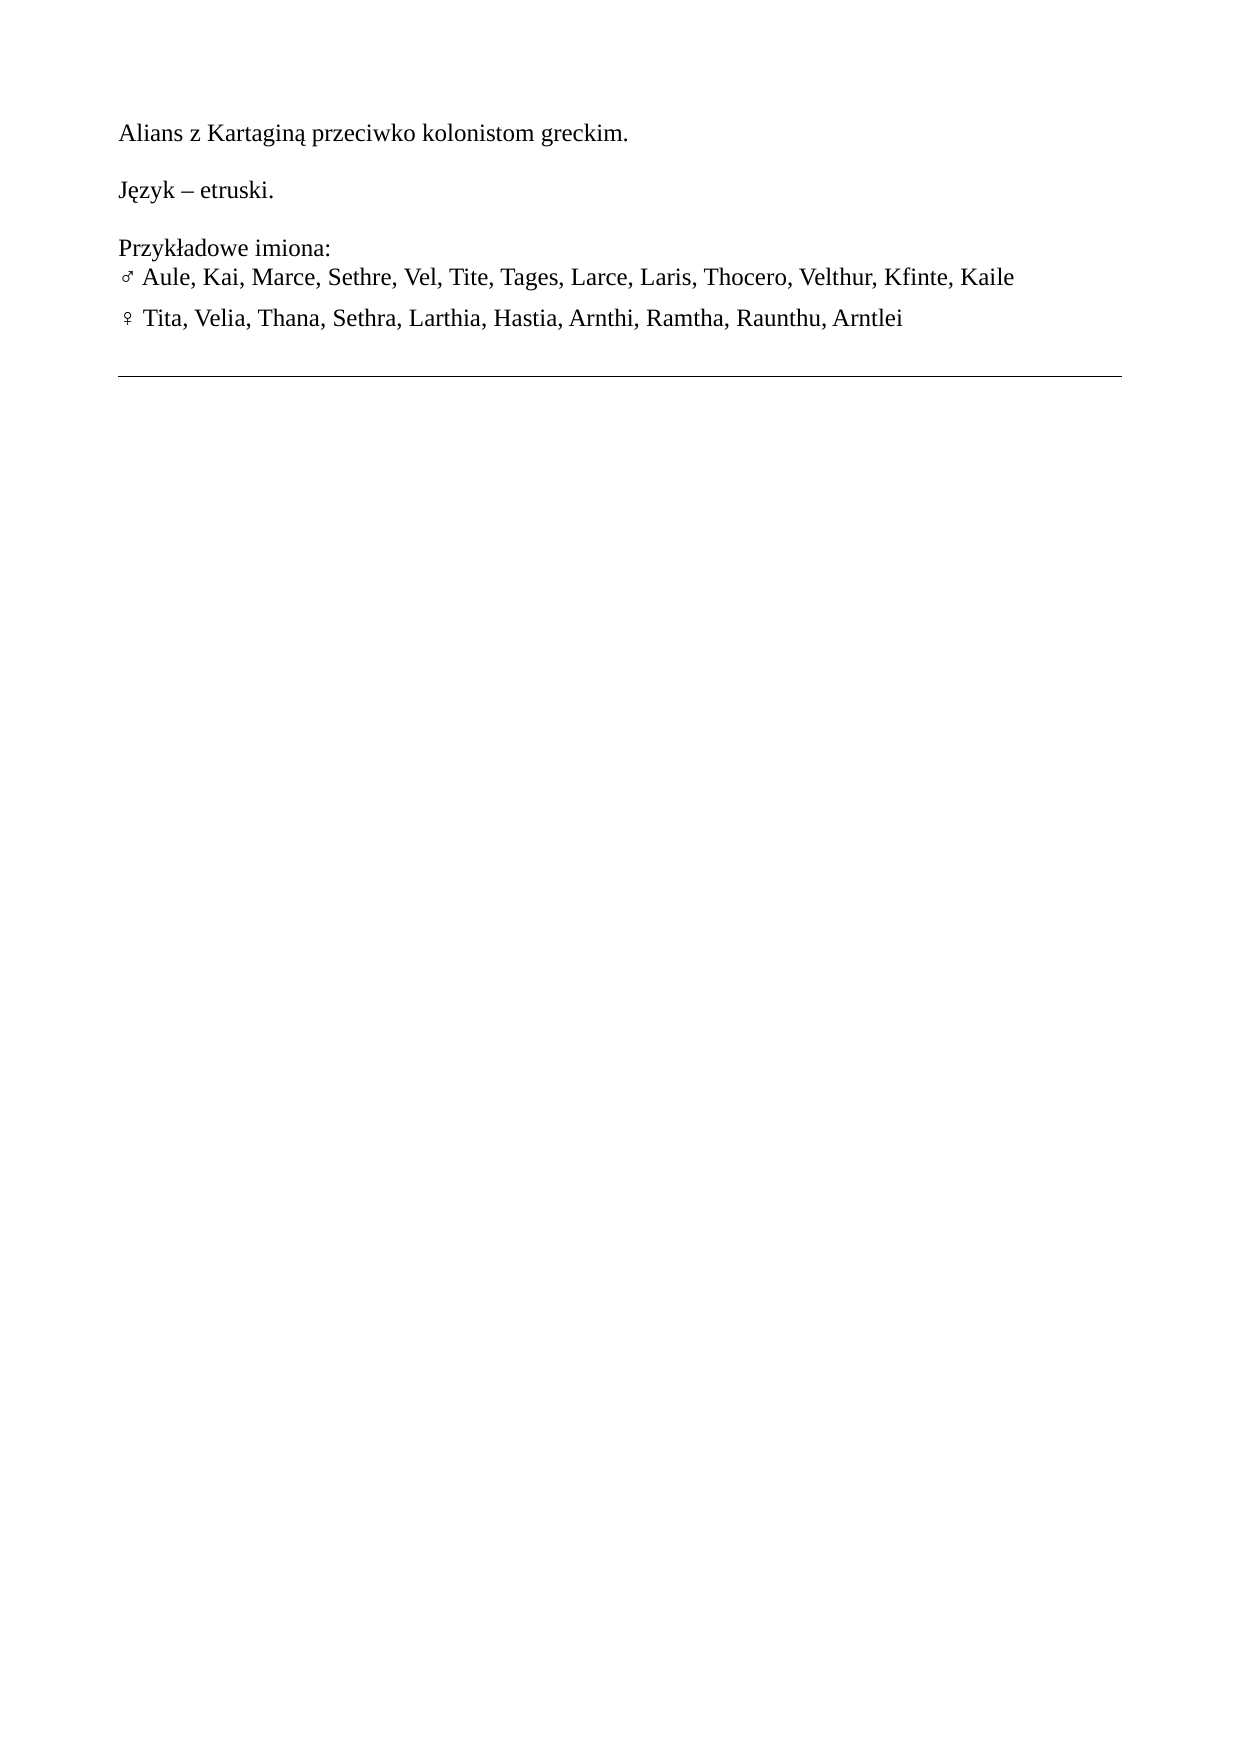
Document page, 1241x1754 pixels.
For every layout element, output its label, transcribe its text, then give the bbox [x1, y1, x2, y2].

text Przykładowe imiona: [118, 233, 1122, 262]
text ♂ Aule, Kai, Marce, Sethre, Vel, Tite, Tages, Larce, Laris, Thocero, Velthur, Kfinte, Kaile [118, 262, 1122, 291]
text Język – etruski. [118, 176, 1122, 204]
text ♀ Tita, Velia, Thana, Sethra, Larthia, Hastia, Arnthi, Ramtha, Raunthu, Arntlei [118, 303, 1122, 332]
text Alians z Kartaginą przeciwko kolonistom greckim. [118, 118, 1122, 147]
